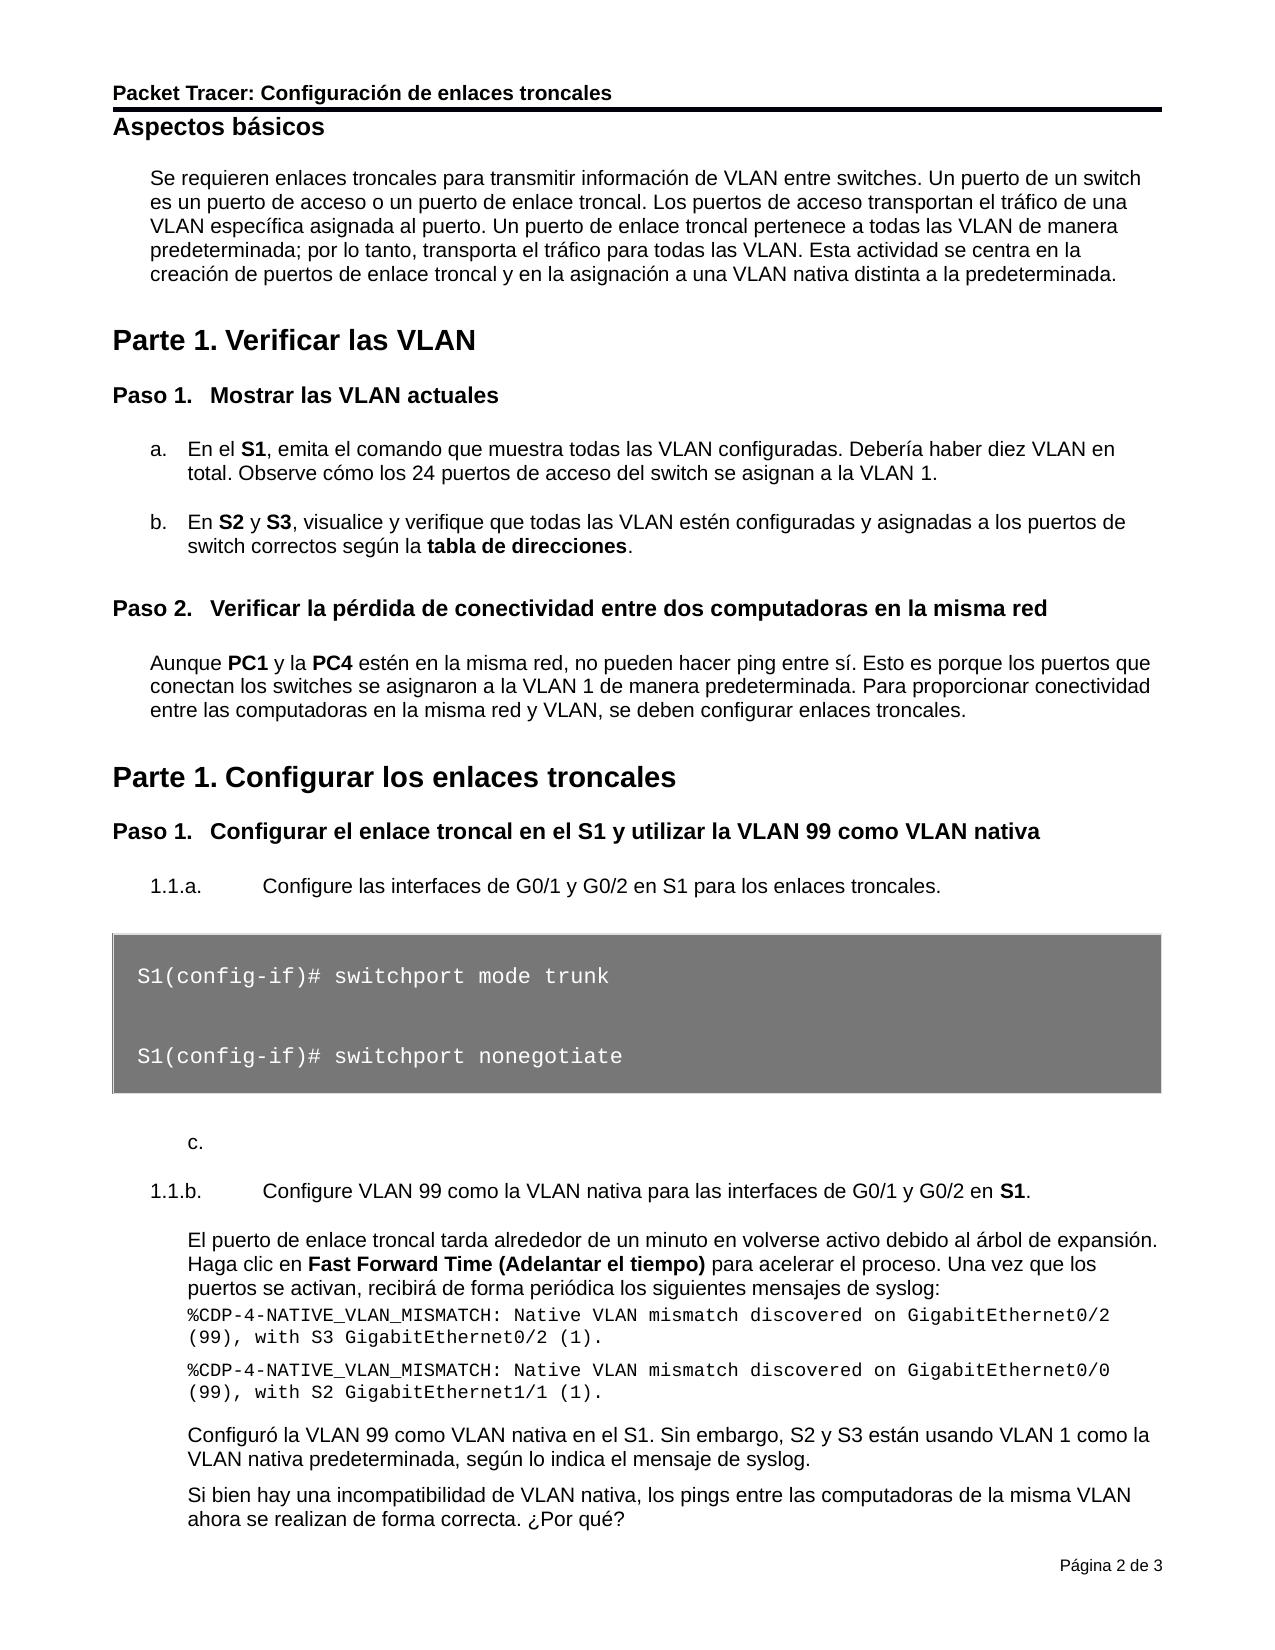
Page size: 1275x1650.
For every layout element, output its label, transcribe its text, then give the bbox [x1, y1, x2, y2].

text Aspectos básicos [112, 112, 1162, 141]
subtitle En el S1, emita el comando que muestra todas las VLAN configuradas. Debería haber diez VLAN en total. Observe cómo los 24 puertos de acceso del switch se asignan a la VLAN 1. [150, 437, 1162, 485]
text Configuró la VLAN 99 como VLAN nativa en el S1. Sin embargo, S2 y S3 están usando VLAN 1 como la VLAN nativa predeterminada, según lo indica el mensaje de syslog. [187, 1422, 1162, 1470]
text %CDP-4-NATIVE_VLAN_MISMATCH: Native VLAN mismatch discovered on GigabitEthernet0/2 (99), with S3 GigabitEthernet0/2 (1). [187, 1306, 1162, 1349]
text Aunque PC1 y la PC4 estén en la misma red, no pueden hacer ping entre sí. Esto es porque los puertos que conectan los switches se asignaron a la VLAN 1 de manera predeterminada. Para proporcionar conectividad entre las computadoras en la misma red y VLAN, se deben configurar enlaces troncales. [150, 650, 1162, 722]
subtitle En S2 y S3, visualice y verifique que todas las VLAN estén configuradas y asignadas a los puertos de switch correctos según la tabla de direcciones. [150, 510, 1162, 558]
text El puerto de enlace troncal tarda alrededor de un minuto en volverse activo debido al árbol de expansión. Haga clic en Fast Forward Time (Adelantar el tiempo) para acelerar el proceso. Una vez que los puertos se activan, recibirá de forma periódica los siguientes mensajes de syslog: [187, 1228, 1162, 1300]
list Verificar la pérdida de conectividad entre dos computadoras en la misma red [112, 595, 1162, 621]
list Configurar el enlace troncal en el S1 y utilizar la VLAN 99 como VLAN nativa [112, 818, 1162, 844]
list Verificar las VLAN [112, 323, 1162, 357]
text S1(config-if)# switchport mode trunk [114, 935, 1161, 990]
text S1(config-if)# switchport nonegotiate [114, 1013, 1161, 1093]
text Se requieren enlaces troncales para transmitir información de VLAN entre switches. Un puerto de un switch es un puerto de acceso o un puerto de enlace troncal. Los puertos de acceso transportan el tráfico de una VLAN específica asignada al puerto. Un puerto de enlace troncal pertenece a todas las VLAN de manera predeterminada; por lo tanto, transporta el tráfico para todas las VLAN. Esta actividad se centra en la creación de puertos de enlace troncal y en la asignación a una VLAN nativa distinta a la predeterminada. [150, 166, 1162, 286]
text %CDP-4-NATIVE_VLAN_MISMATCH: Native VLAN mismatch discovered on GigabitEthernet0/0 (99), with S2 GigabitEthernet1/1 (1). [187, 1361, 1162, 1404]
list Configure VLAN 99 como la VLAN nativa para las interfaces de G0/1 y G0/2 en S1. [150, 1179, 1162, 1203]
list Mostrar las VLAN actuales [112, 382, 1162, 408]
text Si bien hay una incompatibilidad de VLAN nativa, los pings entre las computadoras de la misma VLAN ahora se realizan de forma correcta. ¿Por qué? [187, 1483, 1162, 1531]
list Configure las interfaces de G0/1 y G0/2 en S1 para los enlaces troncales. [150, 873, 1162, 897]
list Configurar los enlaces troncales [112, 760, 1162, 793]
